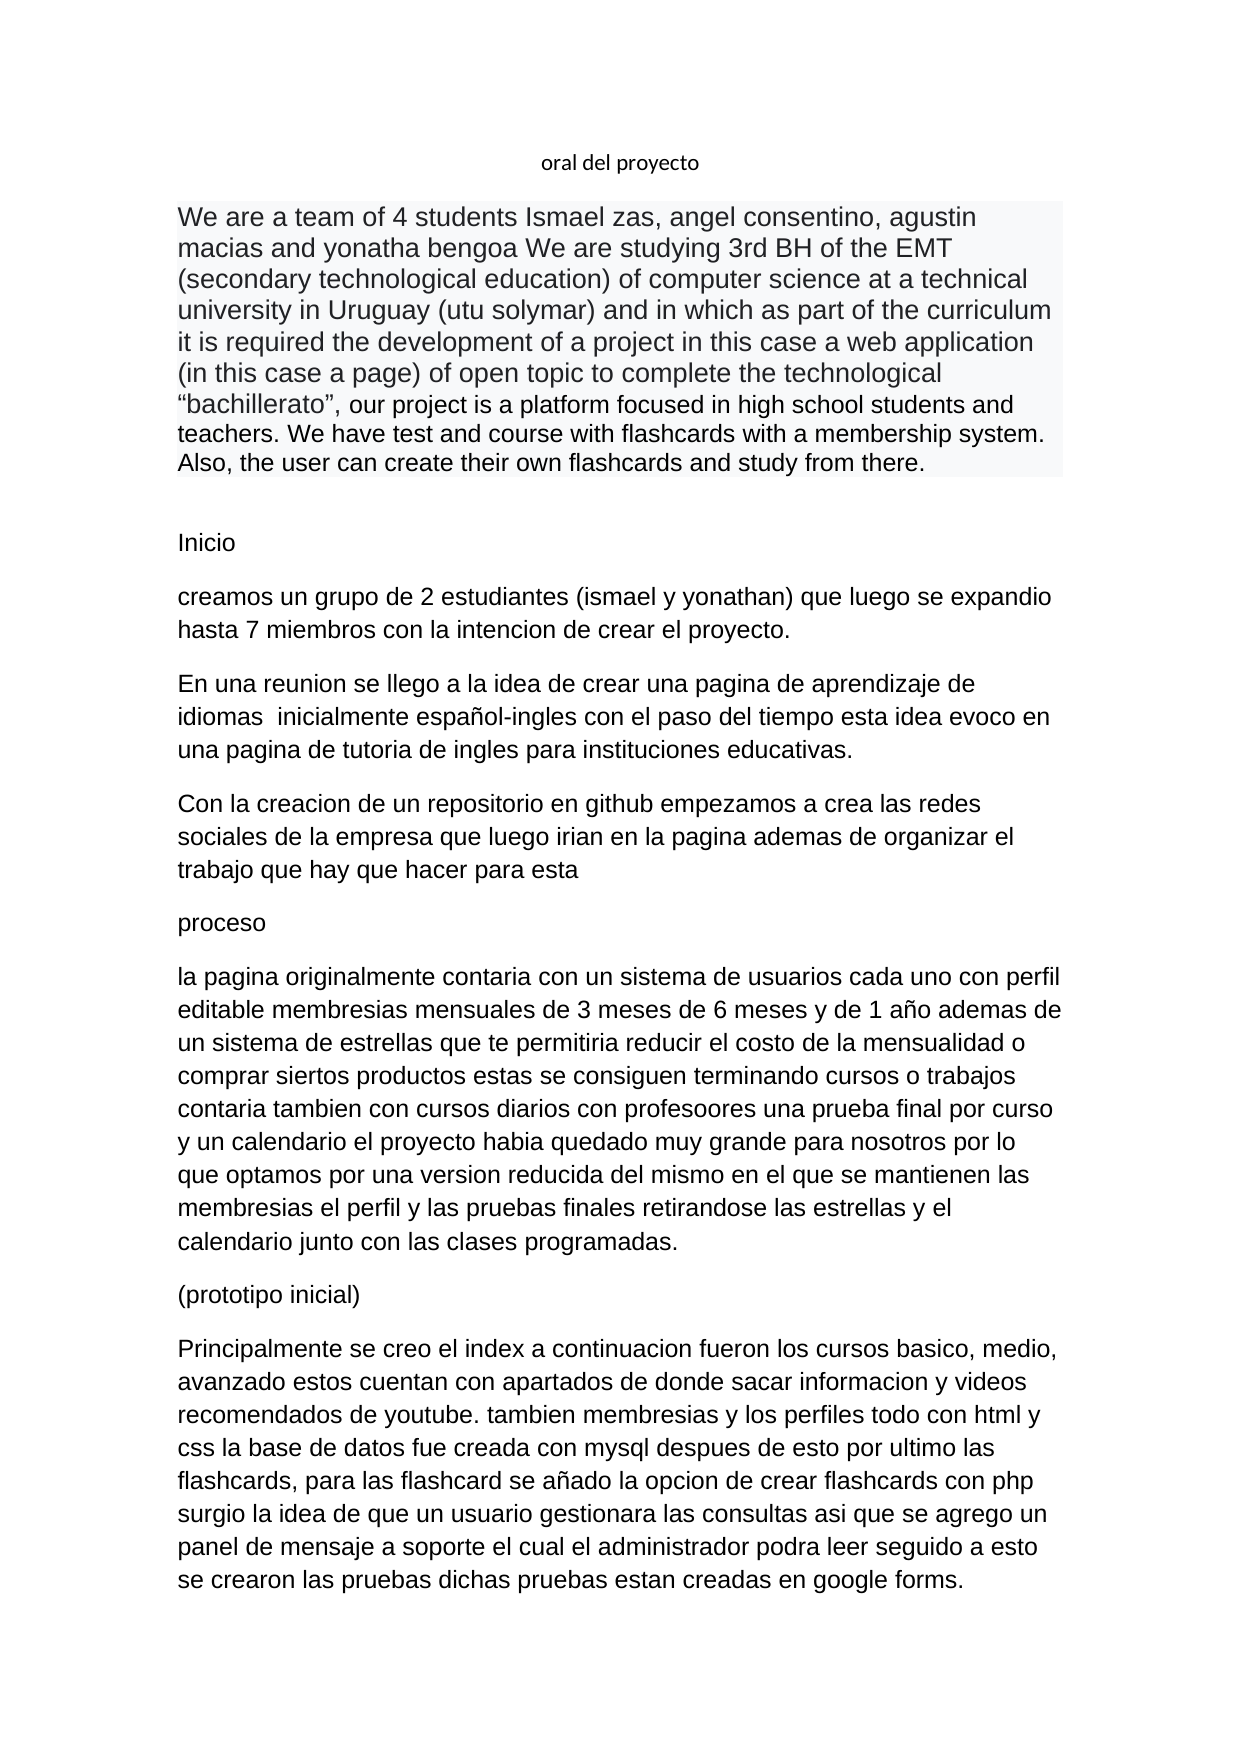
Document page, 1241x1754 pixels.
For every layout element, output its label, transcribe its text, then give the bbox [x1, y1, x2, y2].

text We are a team of 4 students Ismael zas, angel consentino, agustin macias and yonatha bengoa We are studying 3rd BH of the EMT (secondary technological education) of computer science at a technical university in Uruguay (utu solymar) and in which as part of the curriculum it is required the development of a project in this case a web application (in this case a page) of open topic to complete the technological “bachillerato”, our project is a platform focused in high school students and teachers. We have test and course with flashcards with a membership system. Also, the user can create their own flashcards and study from there. [177, 201, 1063, 477]
text Principalmente se creo el index a continuacion fueron los cursos basico, medio, avanzado estos cuentan con apartados de donde sacar informacion y videos recomendados de youtube. tambien membresias y los perfiles todo con html y css la base de datos fue creada con mysql despues de esto por ultimo las flashcards, para las flashcard se añado la opcion de crear flashcards con php surgio la idea de que un usuario gestionara las consultas asi que se agrego un panel de mensaje a soporte el cual el administrador podra leer seguido a esto se crearon las pruebas dichas pruebas estan creadas en google forms. [177, 1334, 1063, 1594]
text Inicio [177, 528, 1063, 557]
text (prototipo inicial) [177, 1280, 1063, 1309]
text proceso [177, 908, 1063, 937]
text Con la creacion de un repositorio en github empezamos a crea las redes sociales de la empresa que luego irian en la pagina ademas de organizar el trabajo que hay que hacer para esta [177, 788, 1063, 883]
text En una reunion se llego a la idea de crear una pagina de aprendizaje de idiomas inicialmente español-ingles con el paso del tiempo esta idea evoco en una pagina de tutoria de ingles para instituciones educativas. [177, 669, 1063, 763]
text la pagina originalmente contaria con un sistema de usuarios cada uno con perfil editable membresias mensuales de 3 meses de 6 meses y de 1 año ademas de un sistema de estrellas que te permitiria reducir el costo de la mensualidad o comprar siertos productos estas se consiguen terminando cursos o trabajos contaria tambien con cursos diarios con profesoores una prueba final por curso y un calendario el proyecto habia quedado muy grande para nosotros por lo que optamos por una version reducida del mismo en el que se mantienen las membresias el perfil y las pruebas finales retirandose las estrellas y el calendario junto con las clases programadas. [177, 962, 1063, 1255]
text oral del proyecto [177, 148, 1063, 176]
text creamos un grupo de 2 estudiantes (ismael y yonathan) que luego se expandio hasta 7 miembros con la intencion de crear el proyecto. [177, 582, 1063, 643]
